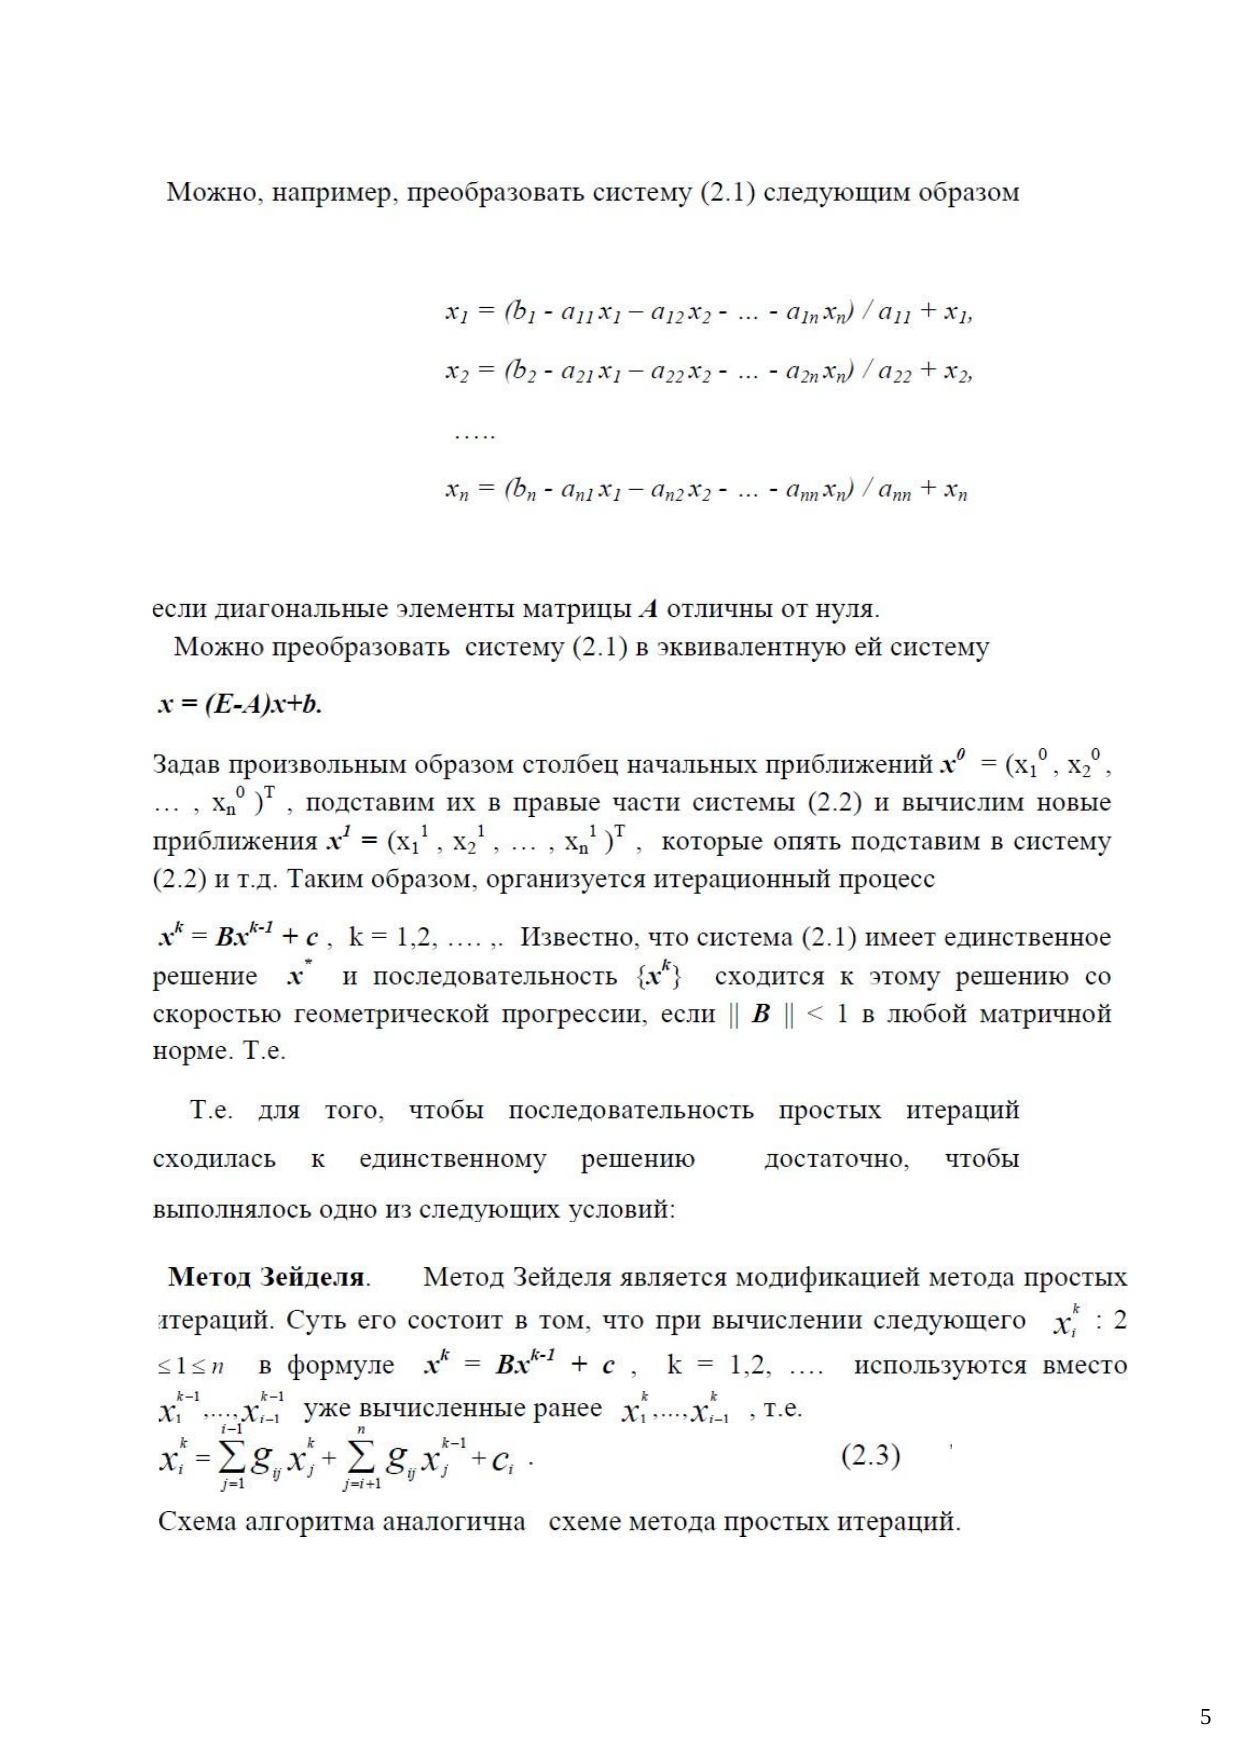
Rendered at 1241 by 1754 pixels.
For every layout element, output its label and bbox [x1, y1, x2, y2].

picture [158, 1511, 961, 1537]
picture [152, 687, 327, 723]
picture [158, 1266, 1128, 1492]
picture [152, 748, 1113, 1222]
picture [152, 181, 1020, 662]
